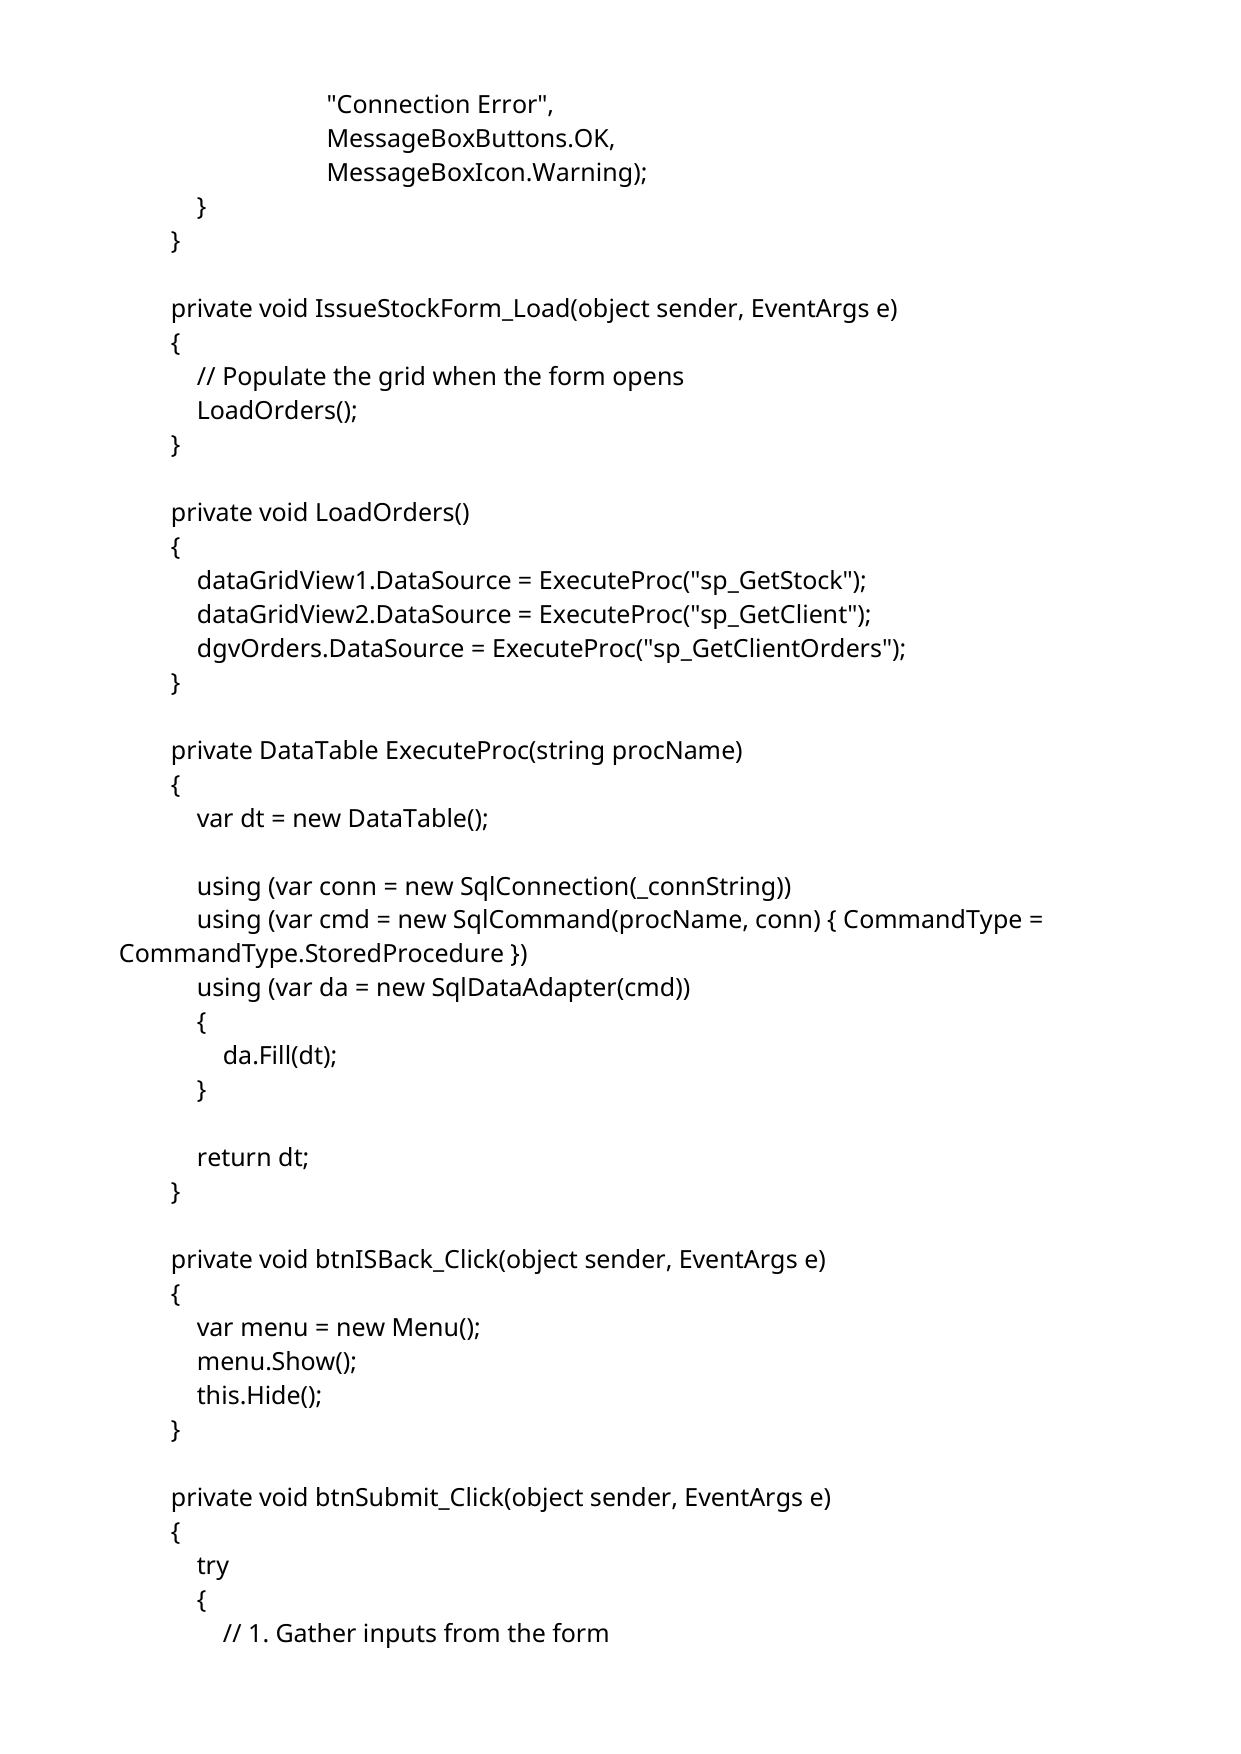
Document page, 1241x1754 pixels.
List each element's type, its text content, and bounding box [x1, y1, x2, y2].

text var menu = new Menu(); [119, 1310, 1121, 1344]
text MessageBoxIcon.Warning); [119, 155, 1121, 189]
text } [119, 1174, 1121, 1208]
text private void btnSubmit_Click(object sender, EventArgs e) [119, 1480, 1121, 1514]
text da.Fill(dt); [119, 1038, 1121, 1072]
text this.Hide(); [119, 1378, 1121, 1412]
text } [119, 1412, 1121, 1446]
text dgvOrders.DataSource = ExecuteProc("sp_GetClientOrders"); [119, 631, 1121, 665]
text private void LoadOrders() [119, 495, 1121, 529]
text return dt; [119, 1140, 1121, 1174]
text // 1. Gather inputs from the form [119, 1616, 1121, 1649]
text LoadOrders(); [119, 393, 1121, 427]
text } [119, 223, 1121, 257]
text "Connection Error", [119, 87, 1121, 121]
text dataGridView1.DataSource = ExecuteProc("sp_GetStock"); [119, 563, 1121, 597]
text { [119, 1004, 1121, 1038]
text // Populate the grid when the form opens [119, 359, 1121, 393]
text using (var cmd = new SqlCommand(procName, conn) { CommandType = CommandType.StoredProcedure }) [119, 902, 1121, 970]
text var dt = new DataTable(); [119, 801, 1121, 834]
text private DataTable ExecuteProc(string procName) [119, 733, 1121, 767]
text dataGridView2.DataSource = ExecuteProc("sp_GetClient"); [119, 597, 1121, 631]
text { [119, 1582, 1121, 1616]
text { [119, 1276, 1121, 1310]
text { [119, 767, 1121, 801]
text { [119, 529, 1121, 563]
text private void btnISBack_Click(object sender, EventArgs e) [119, 1242, 1121, 1276]
text using (var da = new SqlDataAdapter(cmd)) [119, 970, 1121, 1004]
text { [119, 325, 1121, 359]
text private void IssueStockForm_Load(object sender, EventArgs e) [119, 291, 1121, 325]
text } [119, 665, 1121, 699]
text menu.Show(); [119, 1344, 1121, 1378]
text { [119, 1514, 1121, 1548]
text using (var conn = new SqlConnection(_connString)) [119, 868, 1121, 902]
text } [119, 189, 1121, 223]
text } [119, 1072, 1121, 1106]
text MessageBoxButtons.OK, [119, 121, 1121, 155]
text } [119, 427, 1121, 461]
text try [119, 1548, 1121, 1582]
